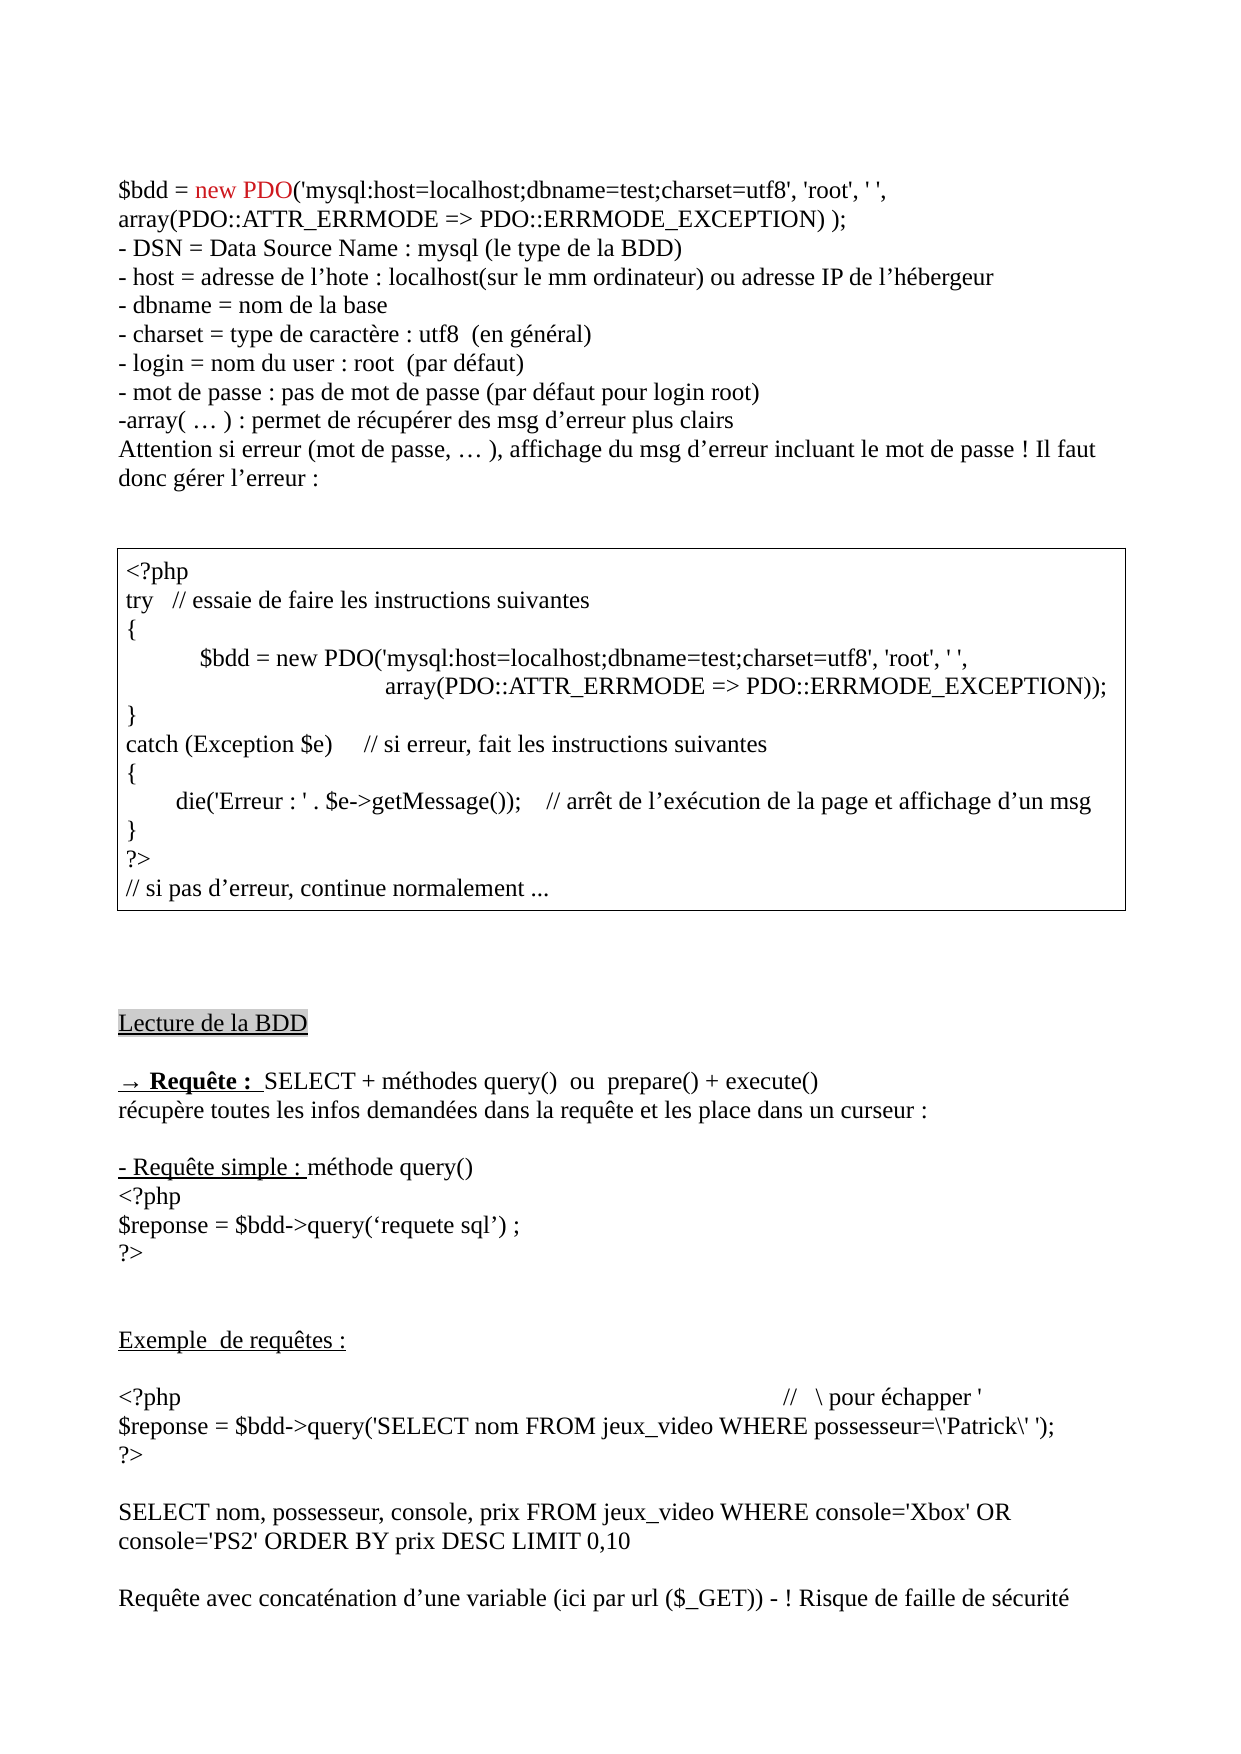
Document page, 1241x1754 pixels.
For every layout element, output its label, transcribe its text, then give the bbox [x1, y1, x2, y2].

text Exemple de requêtes : [118, 1325, 1122, 1353]
text - Requête simple : méthode query() [118, 1152, 1122, 1181]
text - DSN = Data Source Name : mysql (le type de la BDD) [118, 233, 1122, 262]
text ?> [118, 1238, 1122, 1267]
text ?> [126, 844, 1117, 873]
text <?php [118, 1181, 1122, 1210]
text array(PDO::ATTR_ERRMODE => PDO::ERRMODE_EXCEPTION) ); [118, 204, 1122, 233]
text Requête avec concaténation d’une variable (ici par url ($_GET)) - ! Risque de faille de sécurité [118, 1583, 1122, 1612]
text - host = adresse de l’hote : localhost(sur le mm ordinateur) ou adresse IP de l’hébergeur [118, 262, 1122, 291]
text catch (Exception $e) // si erreur, fait les instructions suivantes [126, 729, 1117, 758]
text - login = nom du user : root (par défaut) [118, 348, 1122, 377]
text - mot de passe : pas de mot de passe (par défaut pour login root) [118, 377, 1122, 406]
text ?> [118, 1440, 1122, 1468]
text Attention si erreur (mot de passe, … ), affichage du msg d’erreur incluant le mot de passe ! Il faut donc gérer l’erreur : [118, 434, 1122, 492]
text $reponse = $bdd->query('SELECT nom FROM jeux_video WHERE possesseur=\'Patrick\' '); [118, 1411, 1122, 1440]
text array(PDO::ATTR_ERRMODE => PDO::ERRMODE_EXCEPTION)); [126, 671, 1117, 700]
text } [126, 815, 1117, 844]
text <?php // \ pour échapper ' [118, 1382, 1122, 1411]
text -array( … ) : permet de récupérer des msg d’erreur plus clairs [118, 406, 1122, 434]
text $bdd = new PDO('mysql:host=localhost;dbname=test;charset=utf8', 'root', ' ', [126, 643, 1117, 671]
text $reponse = $bdd->query(‘requete sql’) ; [118, 1210, 1122, 1238]
text SELECT nom, possesseur, console, prix FROM jeux_video WHERE console='Xbox' OR console='PS2' ORDER BY prix DESC LIMIT 0,10 [118, 1497, 1122, 1555]
text { [126, 758, 1117, 786]
text → Requête : SELECT + méthodes query() ou prepare() + execute() [118, 1066, 1122, 1095]
text } [126, 700, 1117, 729]
text { [126, 614, 1117, 643]
text try // essaie de faire les instructions suivantes [126, 585, 1117, 614]
text - dbname = nom de la base [118, 291, 1122, 319]
text <?php [126, 556, 1117, 585]
text $bdd = new PDO('mysql:host=localhost;dbname=test;charset=utf8', 'root', ' ', [118, 176, 1122, 204]
text - charset = type de caractère : utf8 (en général) [118, 319, 1122, 348]
text Lecture de la BDD [118, 1008, 1122, 1037]
text // si pas d’erreur, continue normalement ... [126, 873, 1117, 901]
text récupère toutes les infos demandées dans la requête et les place dans un curseur : [118, 1095, 1122, 1123]
text die('Erreur : ' . $e->getMessage()); // arrêt de l’exécution de la page et affichage d’un msg [126, 786, 1117, 815]
